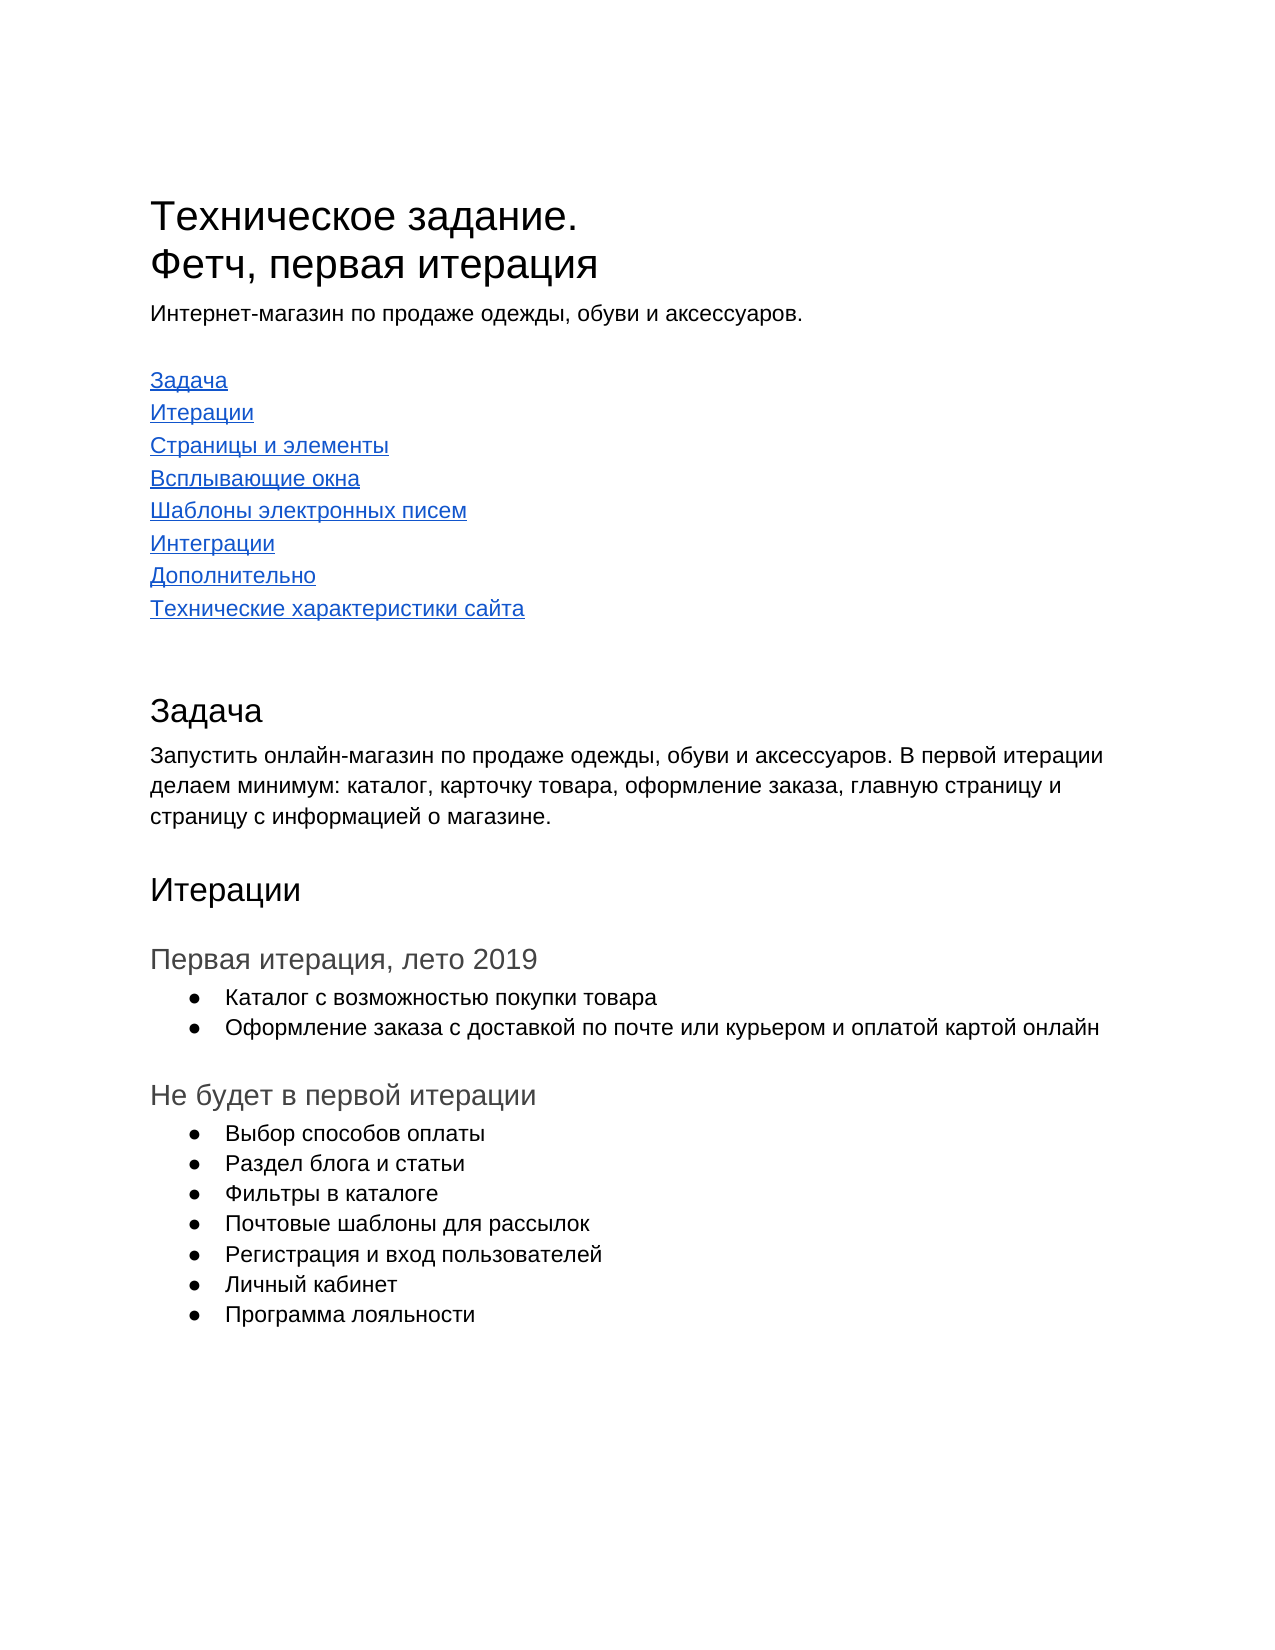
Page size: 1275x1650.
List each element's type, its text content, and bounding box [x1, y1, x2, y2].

text Дополнительно [150, 562, 1125, 589]
list Раздел блога и статьи [187, 1150, 1125, 1176]
list Фильтры в каталоге [187, 1180, 1125, 1206]
list Выбор способов оплаты [187, 1120, 1125, 1146]
list Личный кабинет [187, 1271, 1125, 1297]
subtitle Первая итерация, лето 2019 [150, 942, 1125, 976]
text Интернет-магазин по продаже одежды, обуви и аксессуаров. [150, 300, 1125, 326]
text Страницы и элементы [150, 432, 1125, 458]
list Почтовые шаблоны для рассылок [187, 1210, 1125, 1237]
text Технические характеристики сайта [150, 595, 1125, 621]
subtitle Не будет в первой итерации [150, 1078, 1125, 1111]
list Программа лояльности [187, 1301, 1125, 1327]
text Запустить онлайн-магазин по продаже одежды, обуви и аксессуаров. В первой итерации делаем минимум: каталог, карточку товара, оформление заказа, главную страницу и страницу с информацией о магазине. [150, 742, 1125, 829]
list Каталог с возможностью покупки товара [187, 984, 1125, 1010]
text Всплывающие окна [150, 464, 1125, 491]
list Регистрация и вход пользователей [187, 1241, 1125, 1267]
subtitle Задача [150, 691, 1125, 730]
text Интеграции [150, 530, 1125, 556]
text Шаблоны электронных писем [150, 497, 1125, 523]
text Задача [150, 367, 1125, 393]
text Итерации [150, 399, 1125, 426]
subtitle Техническое задание. Фетч, первая итерация [150, 192, 1125, 287]
list Оформление заказа с доставкой по почте или курьером и оплатой картой онлайн [187, 1014, 1125, 1041]
subtitle Итерации [150, 870, 1125, 909]
